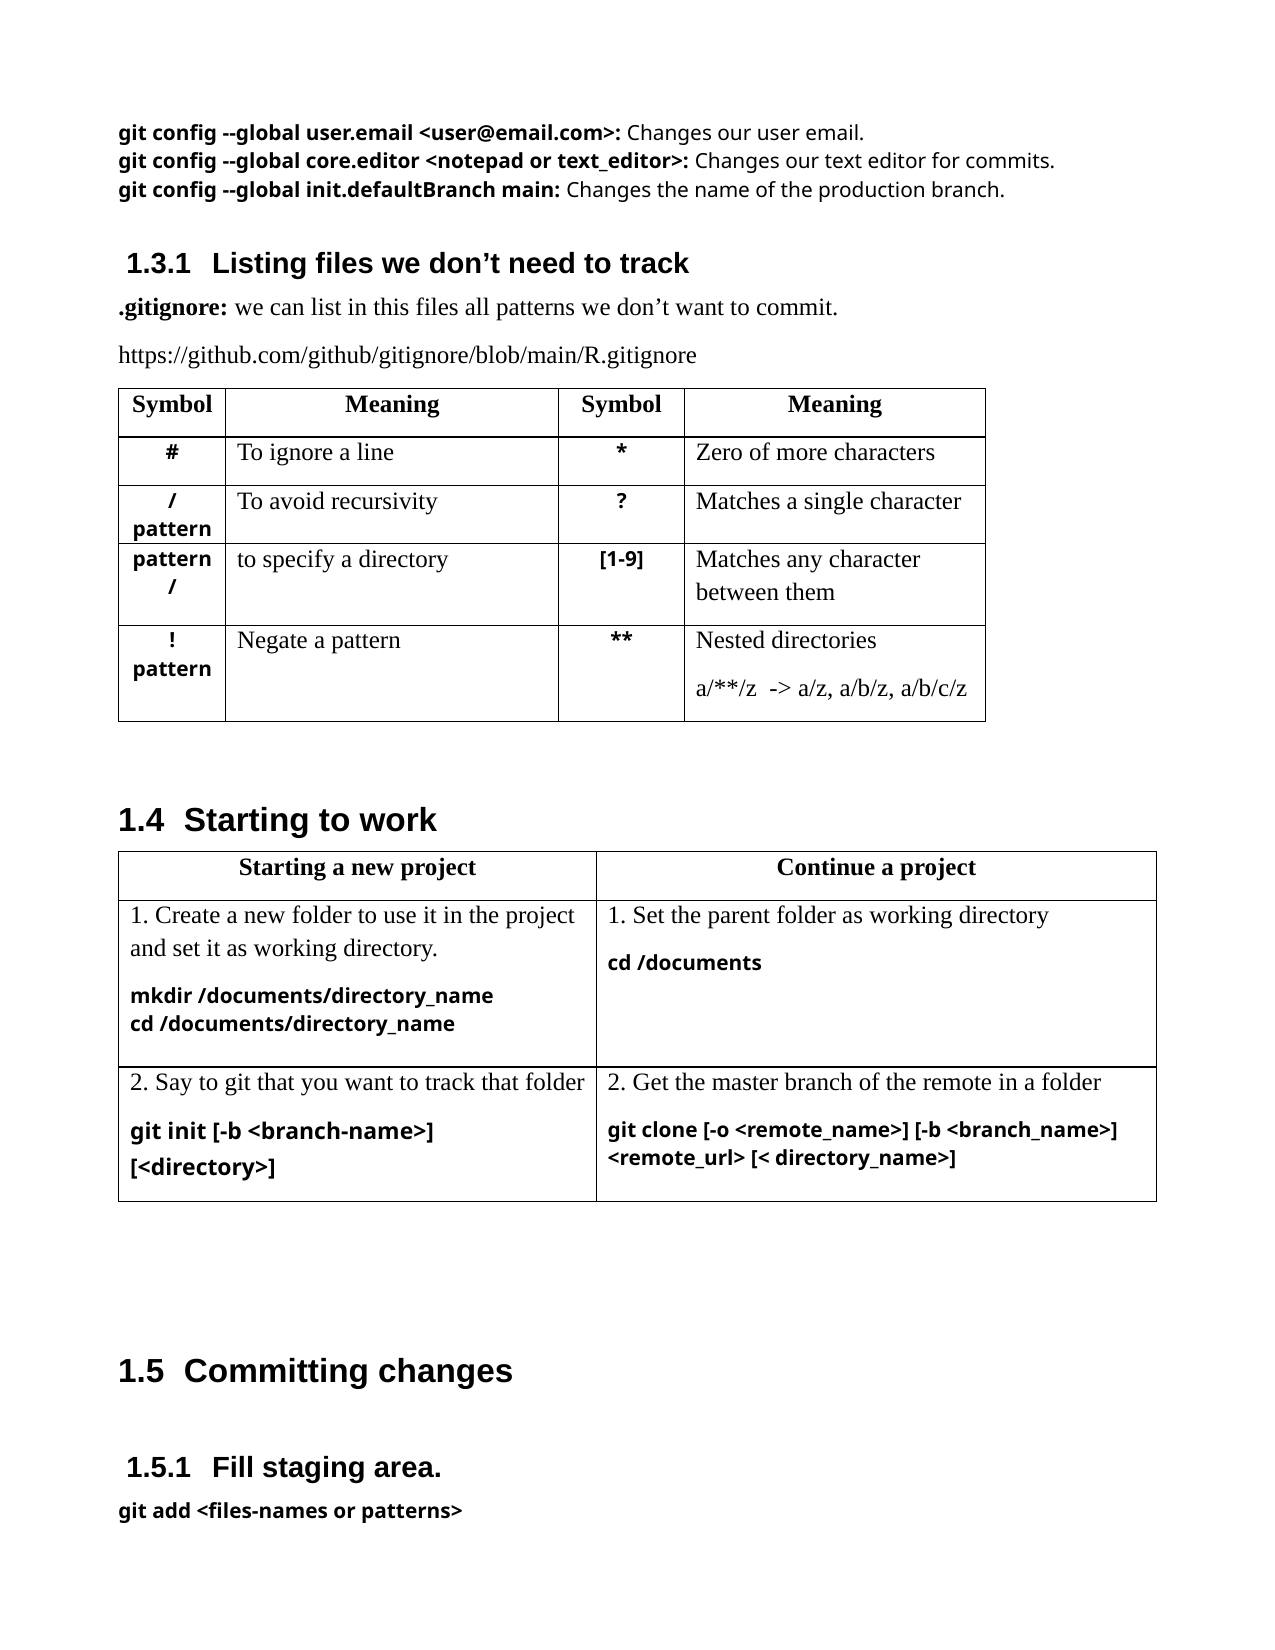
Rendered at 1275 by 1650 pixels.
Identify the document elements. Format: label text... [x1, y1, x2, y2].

text git config --global user.email <user@email.com>: Changes our user email. [118, 118, 1157, 147]
table_cell Zero of more characters [685, 438, 985, 485]
table_cell /pattern [119, 486, 225, 543]
text git config --global core.editor <notepad or text_editor>: Changes our text editor for commits. [118, 147, 1157, 175]
table_header Symbol [119, 389, 225, 436]
table_cell ** [559, 626, 684, 721]
subtitle Fill staging area. [118, 1450, 1157, 1483]
table_cell 2. Say to git that you want to track that folder git init [-b <branch-name>] [<directory>] [119, 1068, 596, 1201]
text .gitignore: we can list in this files all patterns we don’t want to commit. [118, 292, 1157, 321]
table_header Meaning [685, 389, 985, 436]
table_cell [1-9] [559, 544, 684, 624]
table_cell # [119, 438, 225, 485]
table_cell To avoid recursivity [226, 486, 558, 543]
text https://github.com/github/gitignore/blob/main/R.gitignore [118, 340, 1157, 369]
table_cell 2. Get the master branch of the remote in a folder git clone [-o <remote_name>] [-b <branch_name>] <remote_url> [< directory_name>] [597, 1068, 1156, 1201]
table_cell Matches any character between them [685, 544, 985, 624]
table_cell Nested directories a/**/z -> a/z, a/b/z, a/b/c/z [685, 626, 985, 721]
table_cell * [559, 438, 684, 485]
subtitle Starting to work [109, 800, 1157, 838]
table_cell 1. Create a new folder to use it in the project and set it as working directory. mkdir /documents/directory_name cd /documents/directory_name [119, 901, 596, 1066]
table_cell !pattern [119, 626, 225, 721]
table_header Symbol [559, 389, 684, 436]
table_cell pattern/ [119, 544, 225, 624]
table_cell To ignore a line [226, 438, 558, 485]
table_cell Negate a pattern [226, 626, 558, 721]
table_cell 1. Set the parent folder as working directory cd /documents [597, 901, 1156, 1066]
table_cell Matches a single character [685, 486, 985, 543]
table_header Meaning [226, 389, 558, 436]
subtitle Committing changes [109, 1351, 1157, 1390]
subtitle Listing files we don’t need to track [118, 246, 1157, 280]
table_header Starting a new project [119, 852, 596, 899]
table_cell ? [559, 486, 684, 543]
text git add <files-names or patterns> [118, 1496, 1157, 1524]
table_cell to specify a directory [226, 544, 558, 624]
table_header Continue a project [597, 852, 1156, 899]
text git config --global init.defaultBranch main: Changes the name of the production branch. [118, 175, 1157, 203]
